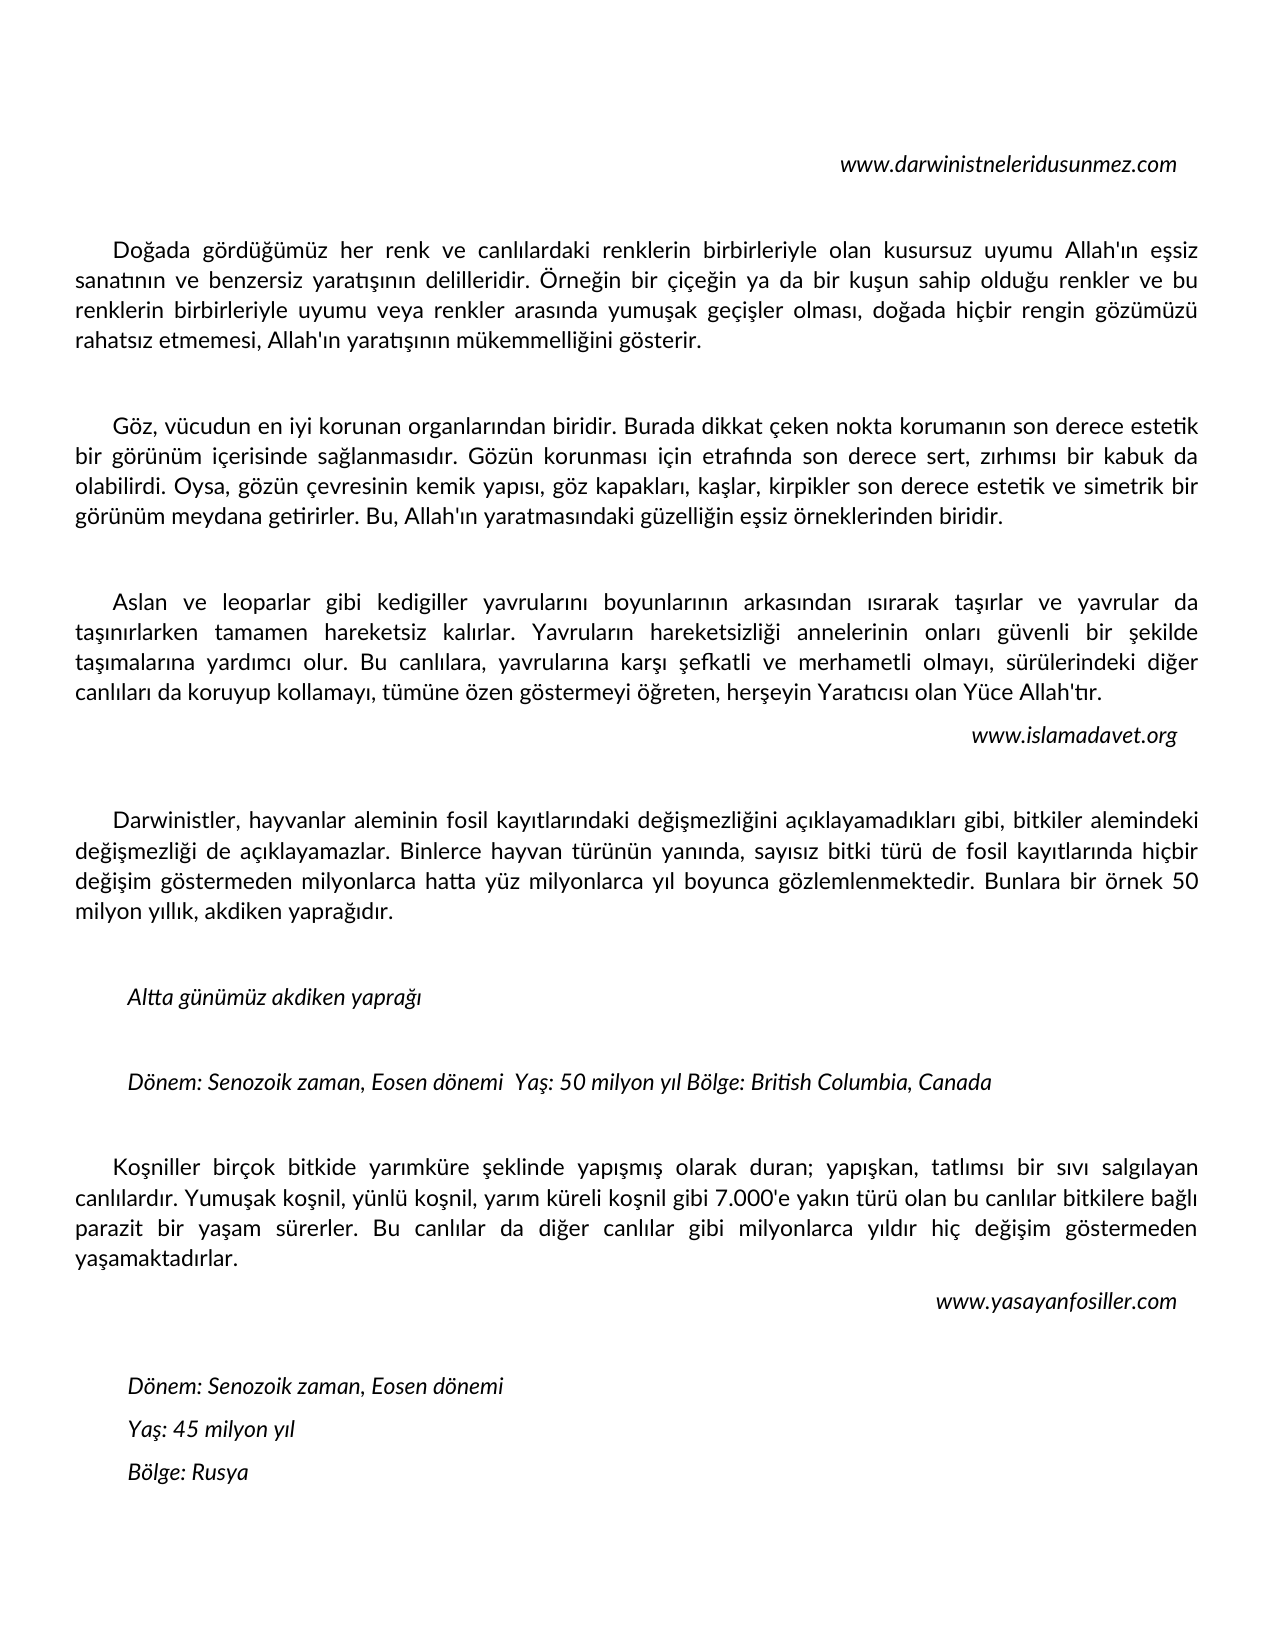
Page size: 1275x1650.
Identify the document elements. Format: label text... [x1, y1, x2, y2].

text Dönem: Senozoik zaman, Eosen dönemi [127, 1372, 1177, 1399]
text Doğada gördüğümüz her renk ve canlılardaki renklerin birbirleriyle olan kusursuz uyumu Allah'ın eşsiz sanatının ve benzersiz yaratışının delilleridir. Örneğin bir çiçeğin ya da bir kuşun sahip olduğu renkler ve bu renklerin birbirleriyle uyumu veya renkler arasında yumuşak geçişler olması, doğada hiçbir rengin gözümüzü rahatsız etmemesi, Allah'ın yaratışının mükemmelliğini gösterir. [75, 235, 1200, 353]
text Altta günümüz akdiken yaprağı [127, 982, 1177, 1010]
text Dönem: Senozoik zaman, Eosen dönemi Yaş: 50 milyon yıl Bölge: British Columbia, Canada [127, 1068, 1177, 1095]
text Yaş: 45 milyon yıl [127, 1414, 1177, 1442]
text www.darwinistneleridusunmez.com [127, 150, 1177, 177]
text Koşniller birçok bitkide yarımküre şeklinde yapışmış olarak duran; yapışkan, tatlımsı bir sıvı salgılayan canlılardır. Yumuşak koşnil, yünlü koşnil, yarım küreli koşnil gibi 7.000'e yakın türü olan bu canlılar bitkilere bağlı parazit bir yaşam sürerler. Bu canlılar da diğer canlılar gibi milyonlarca yıldır hiç değişim göstermeden yaşamaktadırlar. [75, 1153, 1200, 1271]
text Göz, vücudun en iyi korunan organlarından biridir. Burada dikkat çeken nokta korumanın son derece estetik bir görünüm içerisinde sağlanmasıdır. Gözün korunması için etrafında son derece sert, zırhımsı bir kabuk da olabilirdi. Oysa, gözün çevresinin kemik yapısı, göz kapakları, kaşlar, kirpikler son derece estetik ve simetrik bir görünüm meydana getirirler. Bu, Allah'ın yaratmasındaki güzelliğin eşsiz örneklerinden biridir. [75, 411, 1200, 529]
text www.yasayanfosiller.com [127, 1286, 1177, 1314]
text Bölge: Rusya [127, 1457, 1177, 1485]
text Darwinistler, hayvanlar aleminin fosil kayıtlarındaki değişmezliğini açıklayamadıkları gibi, bitkiler alemindeki değişmezliği de açıklayamazlar. Binlerce hayvan türünün yanında, sayısız bitki türü de fosil kayıtlarında hiçbir değişim göstermeden milyonlarca hatta yüz milyonlarca yıl boyunca gözlemlenmektedir. Bunlara bir örnek 50 milyon yıllık, akdiken yaprağıdır. [75, 806, 1200, 924]
text www.islamadavet.org [127, 721, 1177, 748]
text Aslan ve leoparlar gibi kedigiller yavrularını boyunlarının arkasından ısırarak taşırlar ve yavrular da taşınırlarken tamamen hareketsiz kalırlar. Yavruların hareketsizliği annelerinin onları güvenli bir şekilde taşımalarına yardımcı olur. Bu canlılara, yavrularına karşı şefkatli ve merhametli olmayı, sürülerindeki diğer canlıları da koruyup kollamayı, tümüne özen göstermeyi öğreten, herşeyin Yaratıcısı olan Yüce Allah'tır. [75, 587, 1200, 706]
